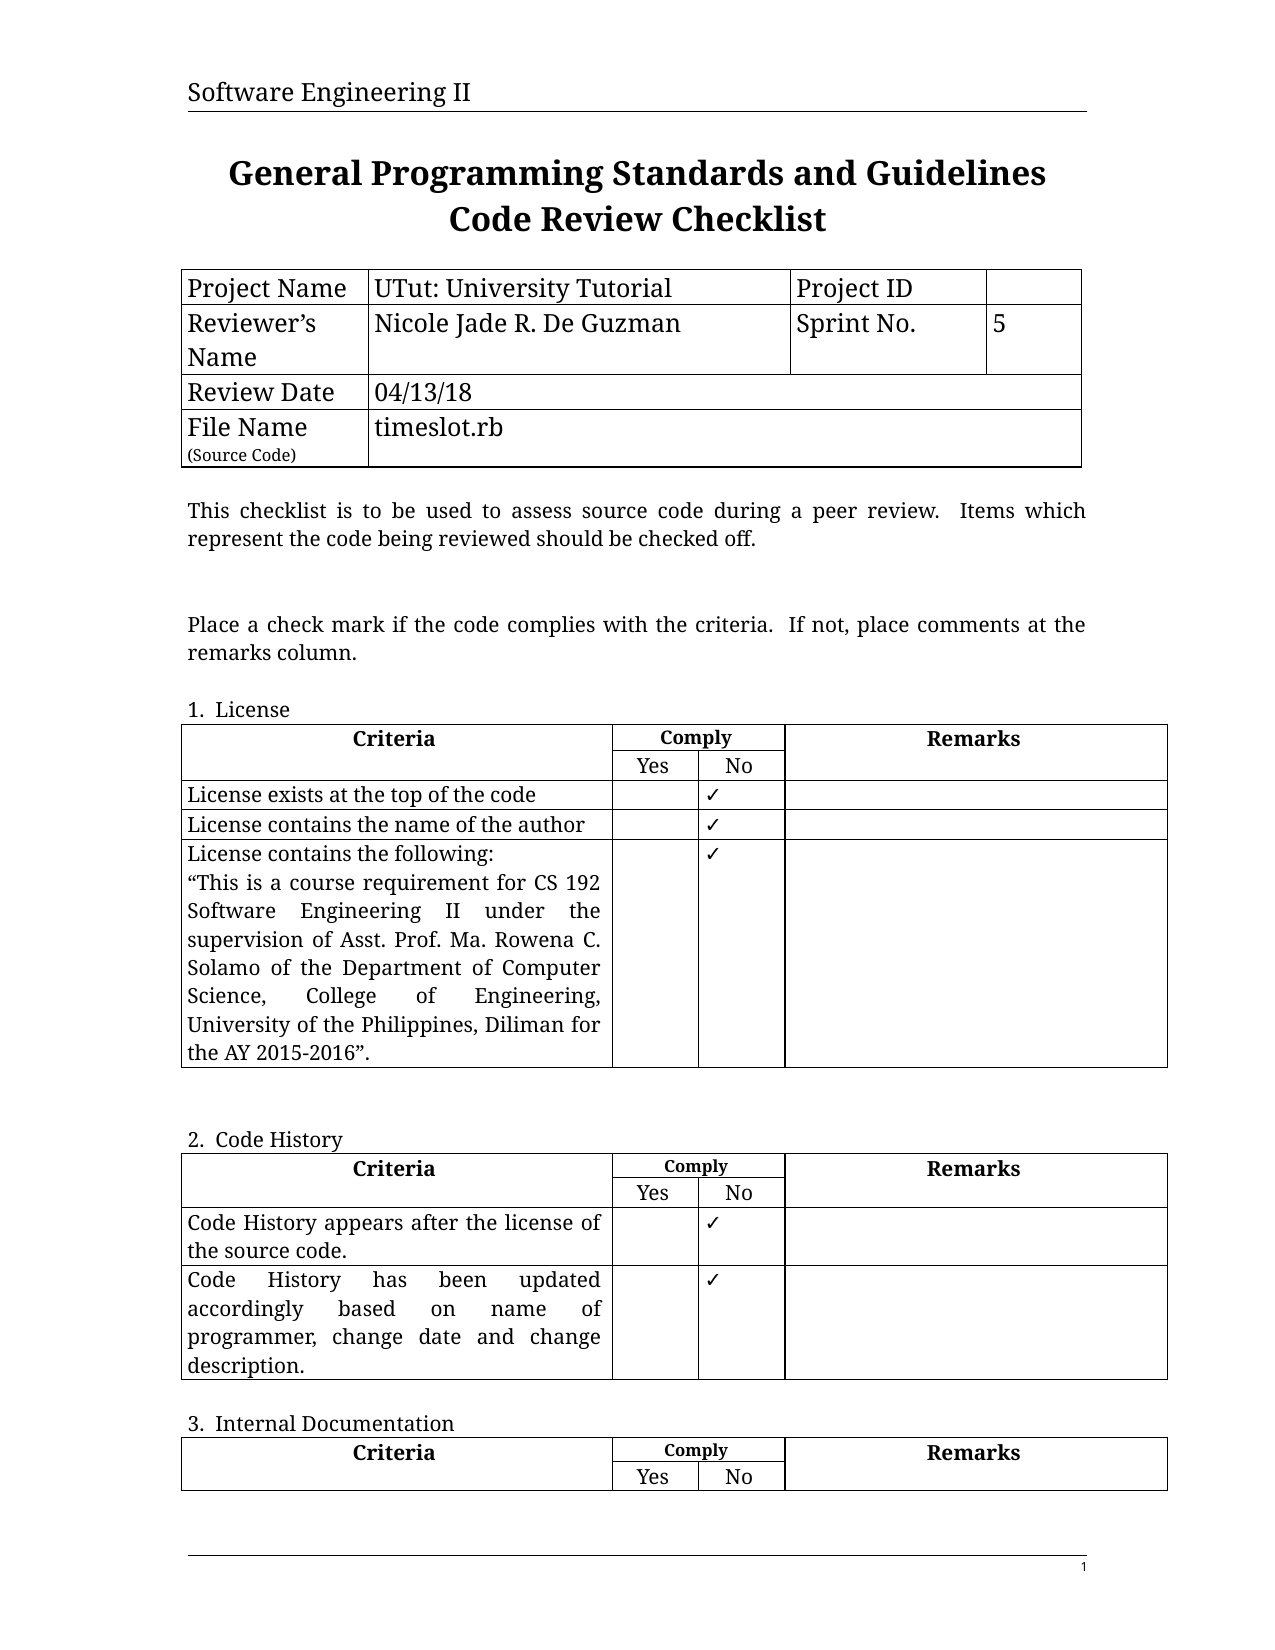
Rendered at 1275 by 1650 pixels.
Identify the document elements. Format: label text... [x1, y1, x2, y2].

table_cell Yes [687, 1462, 698, 1490]
text General Programming Standards and Guidelines Code Review Checklist [187, 150, 1087, 241]
table_cell No [774, 751, 784, 779]
table_cell ✓ [699, 1208, 784, 1264]
table_cell [786, 781, 791, 809]
table_cell ✓ [699, 1266, 784, 1379]
table_cell 5 [987, 305, 1081, 373]
table_cell [613, 810, 618, 838]
table_cell [687, 810, 698, 838]
table_cell [786, 810, 791, 838]
table_cell [786, 1208, 1167, 1264]
text This checklist is to be used to assess source code during a peer review. Items which represent the code being reviewed should be checked off. [187, 496, 1087, 553]
table_header Remarks [786, 1154, 1167, 1207]
table_cell ✓ [699, 810, 704, 838]
table_cell ✓ [699, 781, 704, 809]
table_cell [1156, 810, 1167, 838]
table_header Comply [774, 725, 784, 750]
table_cell Yes [613, 1178, 618, 1207]
table_header Criteria [182, 725, 612, 779]
table_cell [613, 1266, 698, 1379]
table_cell No [699, 1178, 704, 1207]
table_cell [786, 1266, 1167, 1379]
table_cell Reviewer’s Name [357, 305, 368, 373]
table_cell Yes [613, 751, 618, 779]
table_cell [1156, 781, 1167, 809]
table_cell 04/13/18 [1070, 375, 1081, 409]
table_cell ✓ [699, 840, 784, 1067]
table_cell No [699, 1462, 704, 1490]
table_cell ✓ [774, 810, 784, 838]
table_header Comply [613, 725, 618, 750]
table_header Remarks [786, 725, 1167, 779]
table_header Comply [774, 1438, 784, 1461]
table_cell ✓ [774, 781, 784, 809]
table_header [1070, 270, 1081, 304]
table_cell Nicole Jade R. De Guzman [369, 305, 790, 373]
text 1. License [187, 695, 1087, 723]
table_header [987, 270, 992, 304]
table_header Remarks [786, 1438, 1167, 1490]
table_header Criteria [182, 1438, 612, 1490]
table_cell File Name (Source Code) [357, 410, 368, 466]
table_cell Reviewer’s Name [182, 305, 187, 373]
table_cell Review Date [357, 375, 368, 409]
table_cell Yes [687, 751, 698, 779]
table_cell No [774, 1462, 784, 1490]
table_cell [613, 1208, 698, 1264]
table_cell timeslot.rb [369, 410, 1081, 466]
table_cell Sprint No. [791, 305, 986, 373]
table_cell [786, 840, 1167, 1067]
table_cell [687, 781, 698, 809]
table_cell 04/13/18 [369, 375, 374, 409]
table_cell [613, 840, 698, 1067]
table_header Comply [774, 1154, 784, 1177]
table_cell Yes [687, 1178, 698, 1207]
table_header Project Name [357, 270, 368, 304]
text 2. Code History [187, 1125, 1087, 1153]
table_header Criteria [182, 1154, 612, 1207]
table_cell Yes [613, 1462, 618, 1490]
table_cell No [699, 751, 704, 779]
text 3. Internal Documentation [187, 1409, 1087, 1437]
table_cell [613, 781, 618, 809]
table_header Project ID [976, 270, 986, 304]
text Place a check mark if the code complies with the criteria. If not, place comments at the remarks column. [187, 610, 1087, 667]
table_cell No [774, 1178, 784, 1207]
